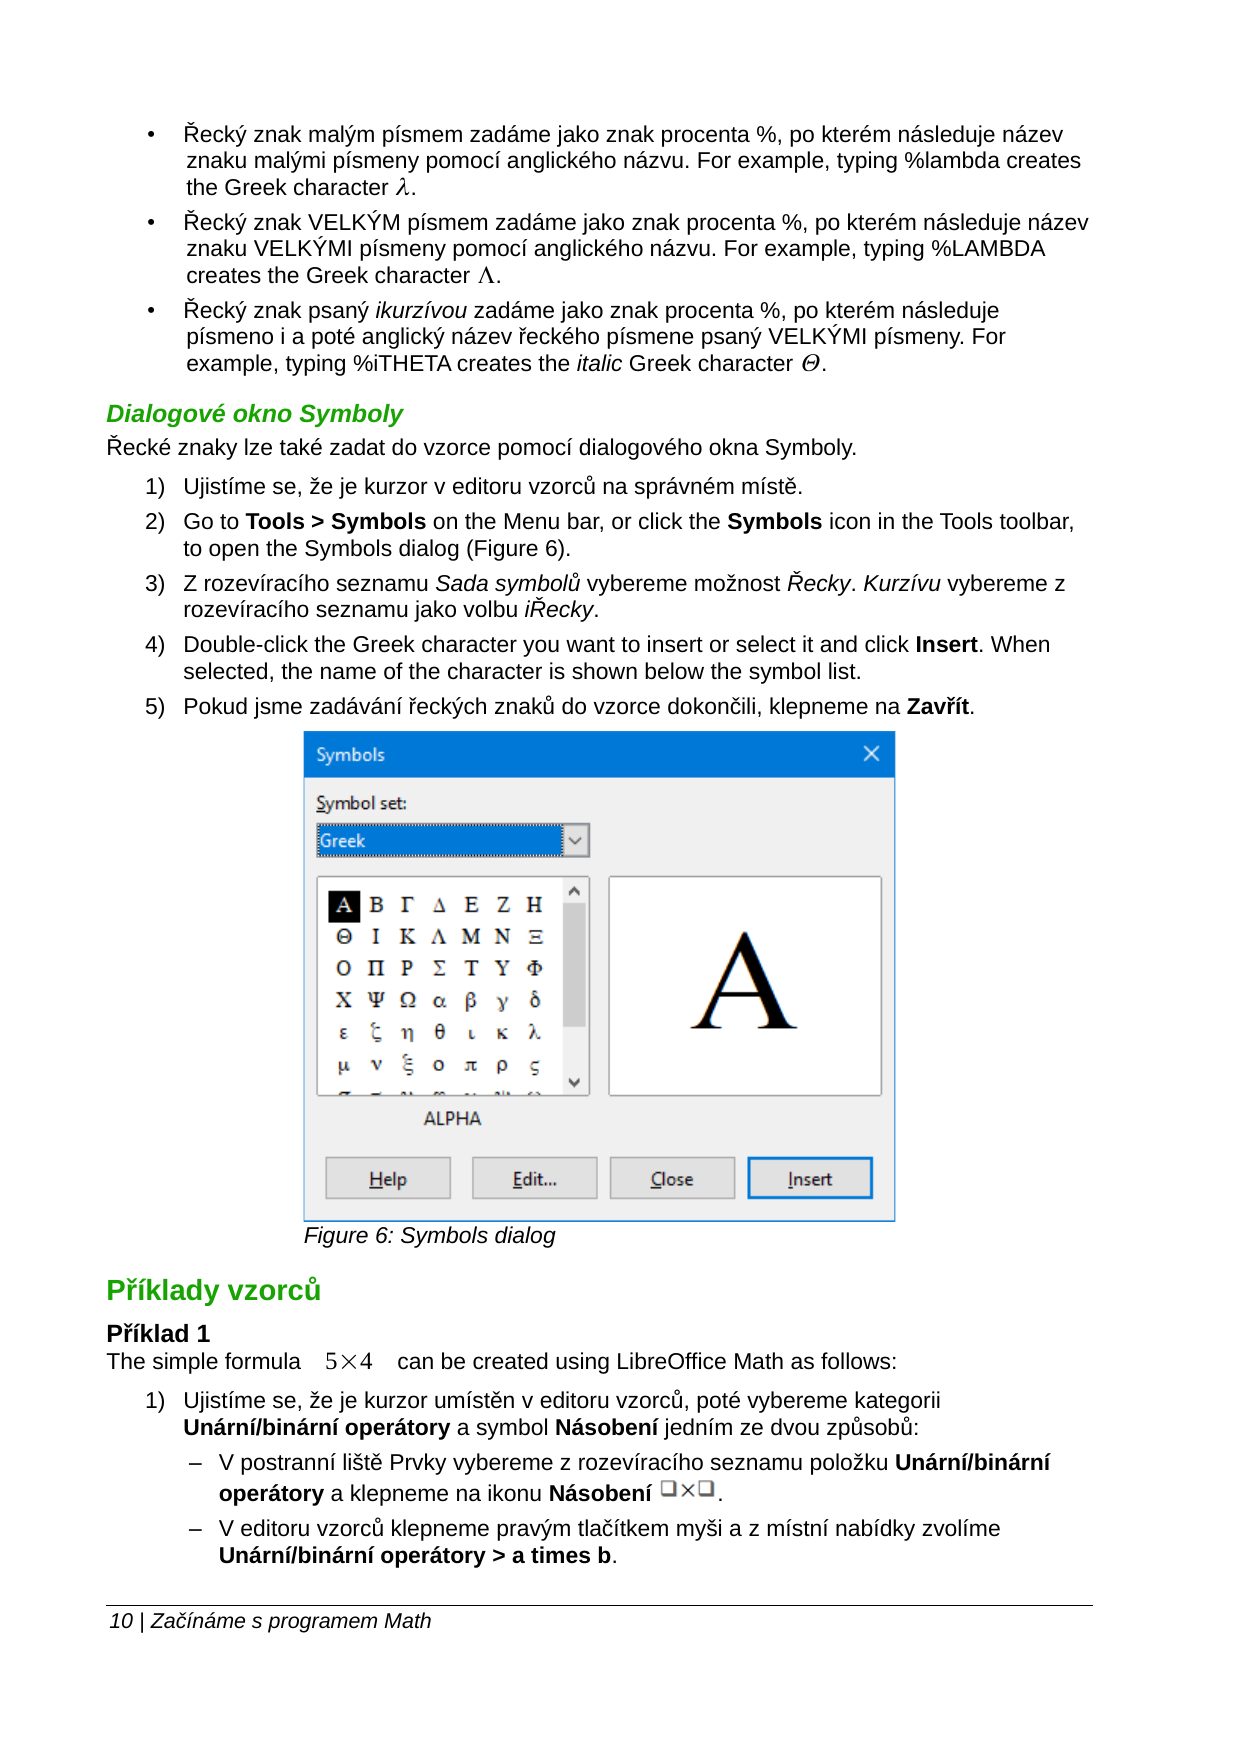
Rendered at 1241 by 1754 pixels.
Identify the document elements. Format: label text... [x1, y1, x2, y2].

text The simple formula can be created using LibreOffice Math as follows: [106, 1347, 1093, 1375]
list V postranní liště Prvky vybereme z rozevíracího seznamu položku Unární/binární operátory a klepneme na ikonu Násobení . [189, 1449, 1093, 1507]
list V editoru vzorců klepneme pravým tlačítkem myši a z místní nabídky zvolíme Unární/binární operátory > a times b. [189, 1515, 1093, 1568]
list Ujistíme se, že je kurzor v editoru vzorců na správném místě. [165, 473, 1093, 499]
list Ujistíme se, že je kurzor umístěn v editoru vzorců, poté vybereme kategorii Unární/binární operátory a symbol Násobení jedním ze dvou způsobů: [165, 1387, 1093, 1440]
list Z rozevíracího seznamu Sada symbolů vybereme možnost Řecky. Kurzívu vybereme z rozevíracího seznamu jako volbu iŘecky. [165, 570, 1093, 622]
text Figure 6: Symbols dialog [303, 1222, 895, 1248]
subtitle Příklady vzorců [106, 1273, 1093, 1307]
list Go to Tools > Symbols on the Menu bar, or click the Symbols icon in the Tools toolbar, to open the Symbols dialog (Figure 6). [165, 508, 1093, 561]
list Pokud jsme zadávání řeckých znaků do vzorce dokončili, klepneme na Zavřít. [165, 693, 1093, 719]
picture [657, 1475, 717, 1502]
list Double-click the Greek character you want to insert or select it and click Insert. When selected, the name of the character is shown below the symbol list. [165, 631, 1093, 684]
text Příklad 1 [106, 1318, 1093, 1347]
text Řecké znaky lze také zadat do vzorce pomocí dialogového okna Symboly. [106, 434, 1093, 461]
list Řecký znak malým písmem zadáme jako znak procenta %, po kterém následuje název znaku malými písmeny pomocí anglického názvu. For example, typing %lambda creates the Greek character . [144, 118, 1093, 200]
list Řecký znak psaný ikurzívou zadáme jako znak procenta %, po kterém následuje písmeno i a poté anglický název řeckého písmene psaný VELKÝMI písmeny. For example, typing %iTHETA creates the italic Greek character . [144, 294, 1093, 379]
subtitle Dialogové okno Symboly [106, 399, 1093, 428]
picture [303, 731, 896, 1222]
list Řecký znak VELKÝM písmem zadáme jako znak procenta %, po kterém následuje název znaku VELKÝMI písmeny pomocí anglického názvu. For example, typing %LAMBDA creates the Greek character . [144, 206, 1093, 288]
